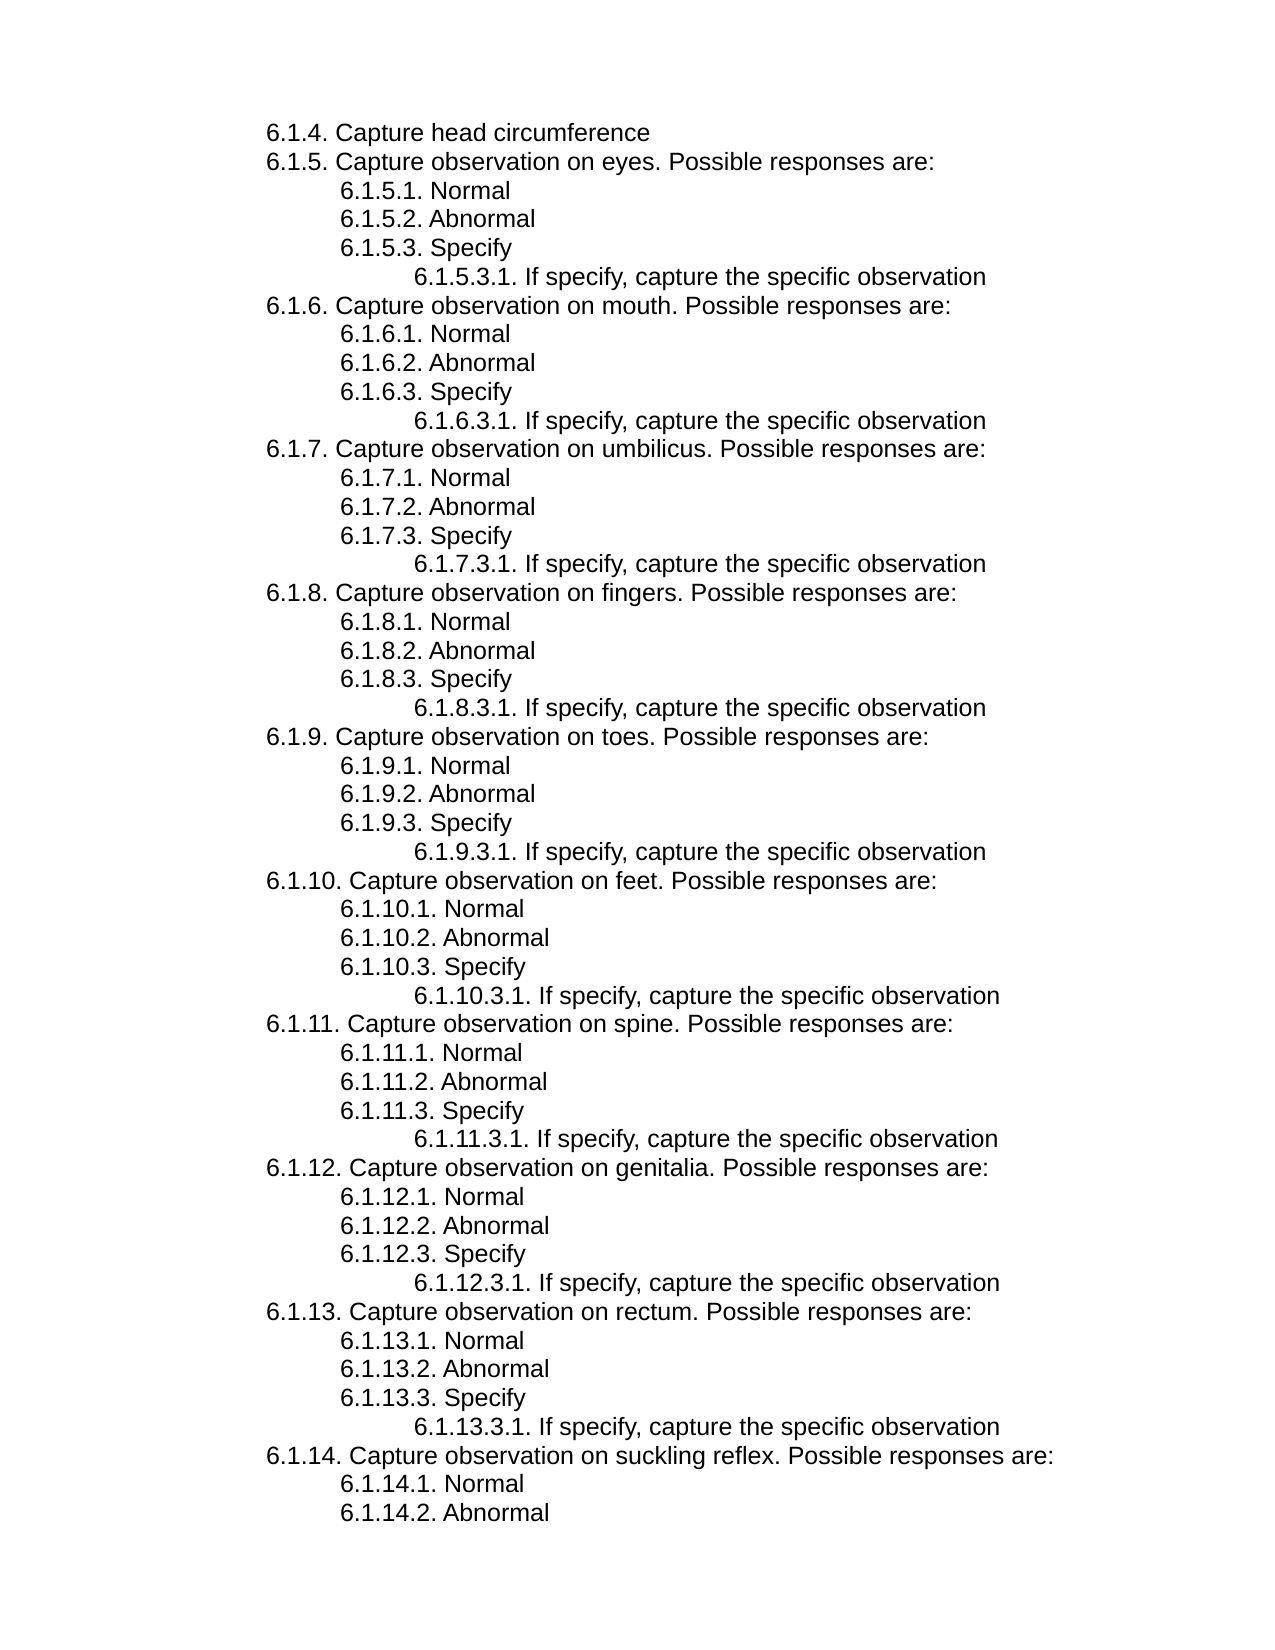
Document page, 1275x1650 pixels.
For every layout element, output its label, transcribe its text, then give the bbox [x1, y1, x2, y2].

text 6.1.6.2. Abnormal [340, 348, 1157, 377]
text 6.1.7.2. Abnormal [340, 492, 1157, 521]
text 6.1.13. Capture observation on rectum. Possible responses are: [266, 1297, 1157, 1326]
text 6.1.11. Capture observation on spine. Possible responses are: [266, 1009, 1157, 1038]
text 6.1.13.1. Normal [340, 1326, 1157, 1354]
text 6.1.7.3. Specify [340, 521, 1157, 549]
text 6.1.7.1. Normal [340, 463, 1157, 492]
text 6.1.12.1. Normal [340, 1182, 1157, 1211]
text 6.1.12.3.1. If specify, capture the specific observation [413, 1268, 1157, 1297]
text 6.1.9. Capture observation on toes. Possible responses are: [266, 722, 1157, 751]
text 6.1.10.2. Abnormal [340, 923, 1157, 952]
text 6.1.8.1. Normal [340, 607, 1157, 636]
text 6.1.6.3. Specify [340, 377, 1157, 406]
text 6.1.7.3.1. If specify, capture the specific observation [413, 549, 1157, 578]
text 6.1.14.1. Normal [340, 1469, 1157, 1498]
text 6.1.12.3. Specify [340, 1239, 1157, 1268]
text 6.1.5.3.1. If specify, capture the specific observation [413, 262, 1157, 291]
text 6.1.8.3.1. If specify, capture the specific observation [413, 693, 1157, 722]
text 6.1.13.3.1. If specify, capture the specific observation [413, 1412, 1157, 1441]
text 6.1.9.3.1. If specify, capture the specific observation [413, 837, 1157, 866]
text 6.1.10.1. Normal [340, 894, 1157, 923]
text 6.1.6.3.1. If specify, capture the specific observation [413, 406, 1157, 434]
text 6.1.9.3. Specify [340, 808, 1157, 837]
text 6.1.5.1. Normal [340, 176, 1157, 204]
text 6.1.10.3. Specify [340, 952, 1157, 981]
text 6.1.9.1. Normal [340, 751, 1157, 779]
text 6.1.8. Capture observation on fingers. Possible responses are: [266, 578, 1157, 607]
text 6.1.9.2. Abnormal [340, 779, 1157, 808]
text 6.1.10. Capture observation on feet. Possible responses are: [266, 866, 1157, 894]
text 6.1.14. Capture observation on suckling reflex. Possible responses are: [266, 1441, 1157, 1469]
text 6.1.11.2. Abnormal [340, 1067, 1157, 1096]
text 6.1.5.3. Specify [340, 233, 1157, 262]
text 6.1.5.2. Abnormal [340, 204, 1157, 233]
text 6.1.14.2. Abnormal [340, 1498, 1157, 1527]
text 6.1.11.3. Specify [340, 1096, 1157, 1124]
text 6.1.6.1. Normal [340, 319, 1157, 348]
text 6.1.12. Capture observation on genitalia. Possible responses are: [266, 1153, 1157, 1182]
text 6.1.13.3. Specify [340, 1383, 1157, 1412]
text 6.1.4. Capture head circumference [266, 118, 1157, 147]
text 6.1.7. Capture observation on umbilicus. Possible responses are: [266, 434, 1157, 463]
text 6.1.10.3.1. If specify, capture the specific observation [413, 981, 1157, 1009]
text 6.1.13.2. Abnormal [340, 1354, 1157, 1383]
text 6.1.5. Capture observation on eyes. Possible responses are: [266, 147, 1157, 176]
text 6.1.11.1. Normal [340, 1038, 1157, 1067]
text 6.1.6. Capture observation on mouth. Possible responses are: [266, 291, 1157, 319]
text 6.1.12.2. Abnormal [340, 1211, 1157, 1239]
text 6.1.11.3.1. If specify, capture the specific observation [413, 1124, 1157, 1153]
text 6.1.8.3. Specify [340, 664, 1157, 693]
text 6.1.8.2. Abnormal [340, 636, 1157, 664]
